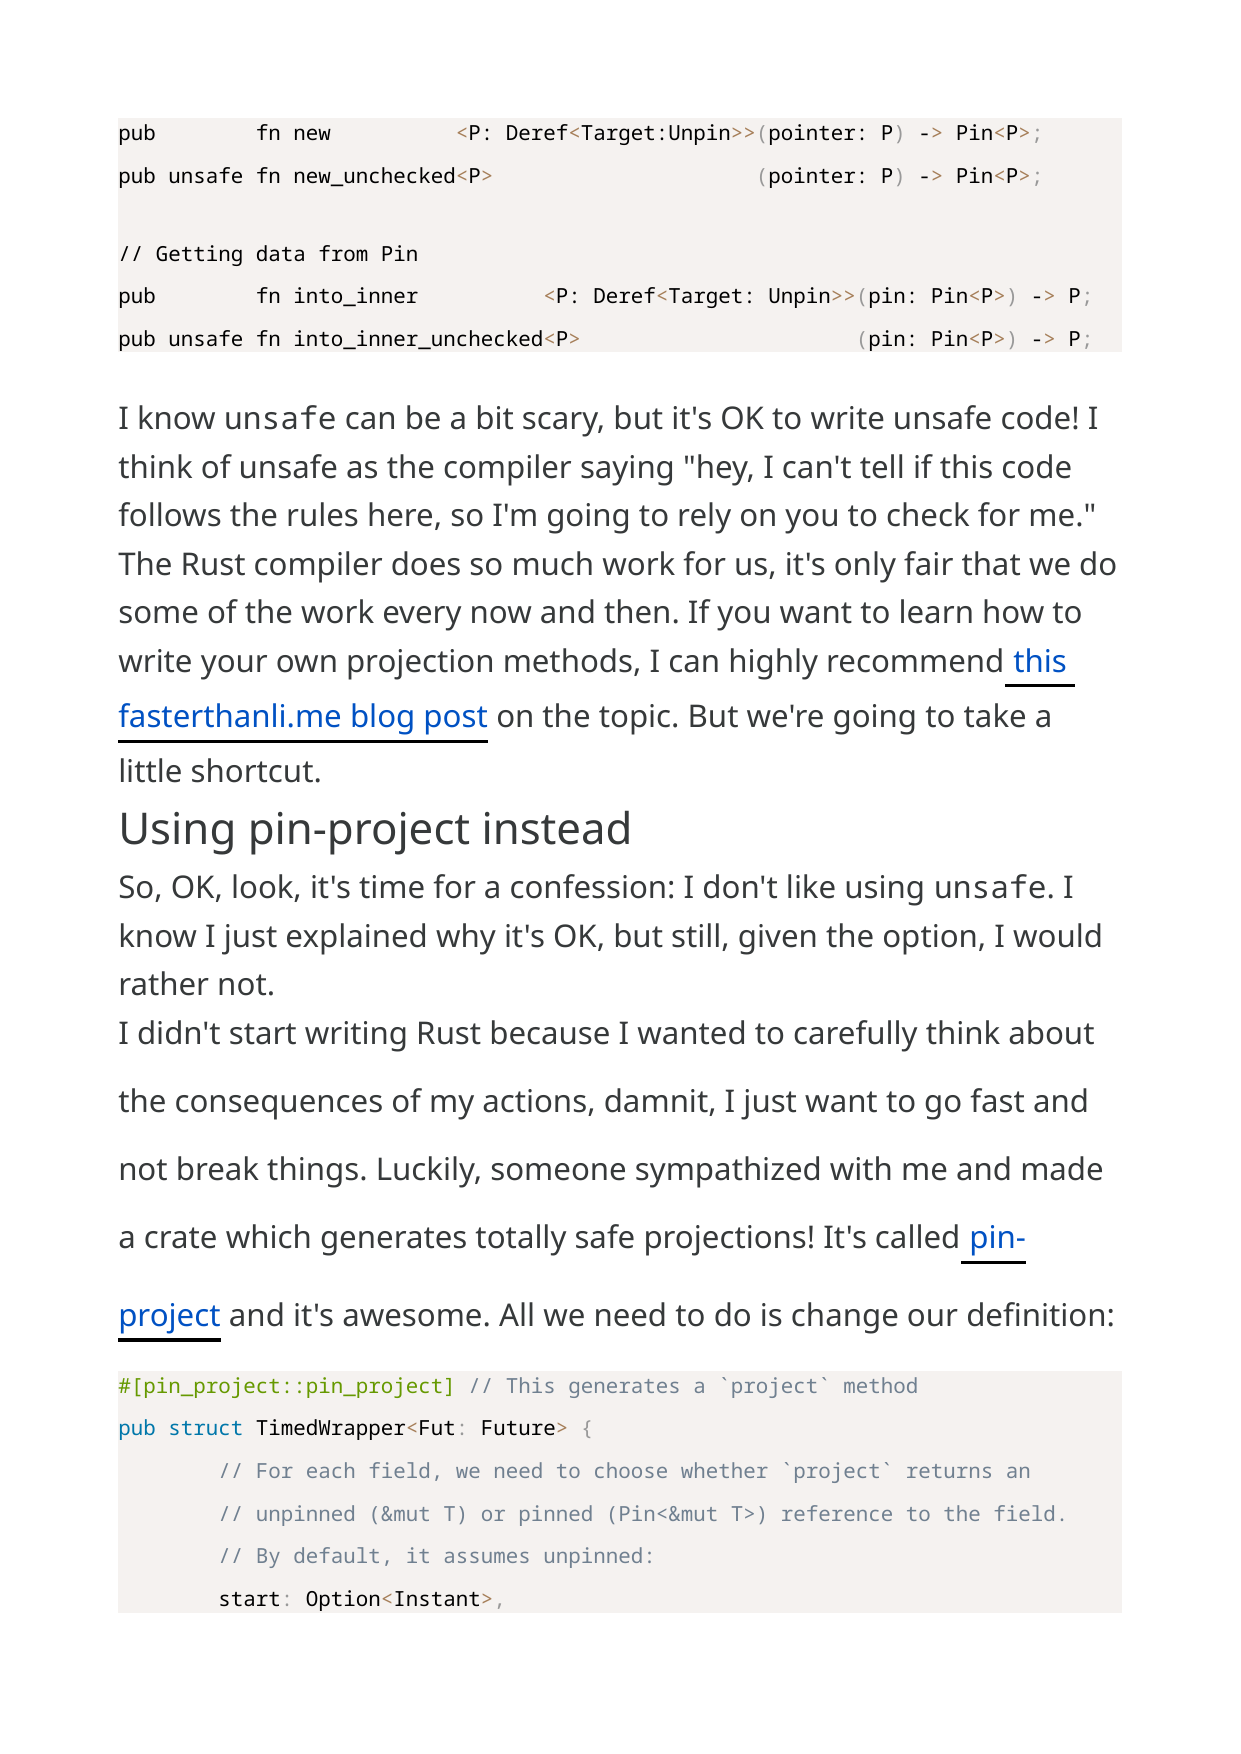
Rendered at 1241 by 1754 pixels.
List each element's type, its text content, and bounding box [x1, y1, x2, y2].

text I know unsafe can be a bit scary, but it's OK to write unsafe code! I think of unsafe as the compiler saying "hey, I can't tell if this code follows the rules here, so I'm going to rely on you to check for me." The Rust compiler does so much work for us, it's only fair that we do some of the work every now and then. If you want to learn how to write your own projection methods, I can highly recommend this fasterthanli.me blog post on the topic. But we're going to take a little shortcut. [118, 396, 1122, 791]
text pub unsafe fn new_unchecked<P> (pointer: P) -> Pin<P>; [118, 161, 1122, 189]
text // For each field, we need to choose whether `project` returns an [118, 1456, 1122, 1484]
text start: Option<Instant>, [118, 1584, 1122, 1613]
text pub fn new <P: Deref<Target:Unpin>>(pointer: P) -> Pin<P>; [118, 118, 1122, 147]
text pub fn into_inner <P: Deref<Target: Unpin>>(pin: Pin<P>) -> P; [118, 281, 1122, 310]
text So, OK, look, it's time for a confession: I don't like using unsafe. I know I just explained why it's OK, but still, given the option, I would rather not. [118, 865, 1122, 1005]
subtitle Using pin-project instead [118, 797, 1122, 857]
text pub unsafe fn into_inner_unchecked<P> (pin: Pin<P>) -> P; [118, 324, 1122, 352]
text pub struct TimedWrapper<Fut: Future> { [118, 1413, 1122, 1442]
text #[pin_project::pin_project] // This generates a `project` method [118, 1371, 1122, 1399]
text // unpinned (&mut T) or pinned (Pin<&mut T>) reference to the field. [118, 1499, 1122, 1527]
text // Getting data from Pin [118, 239, 1122, 267]
text I didn't start writing Rust because I wanted to carefully think about the consequences of my actions, damnit, I just want to go fast and not break things. Luckily, someone sympathized with me and made a crate which generates totally safe projections! It's called pin-project and it's awesome. All we need to do is change our definition: [118, 1011, 1122, 1342]
text // By default, it assumes unpinned: [118, 1542, 1122, 1570]
